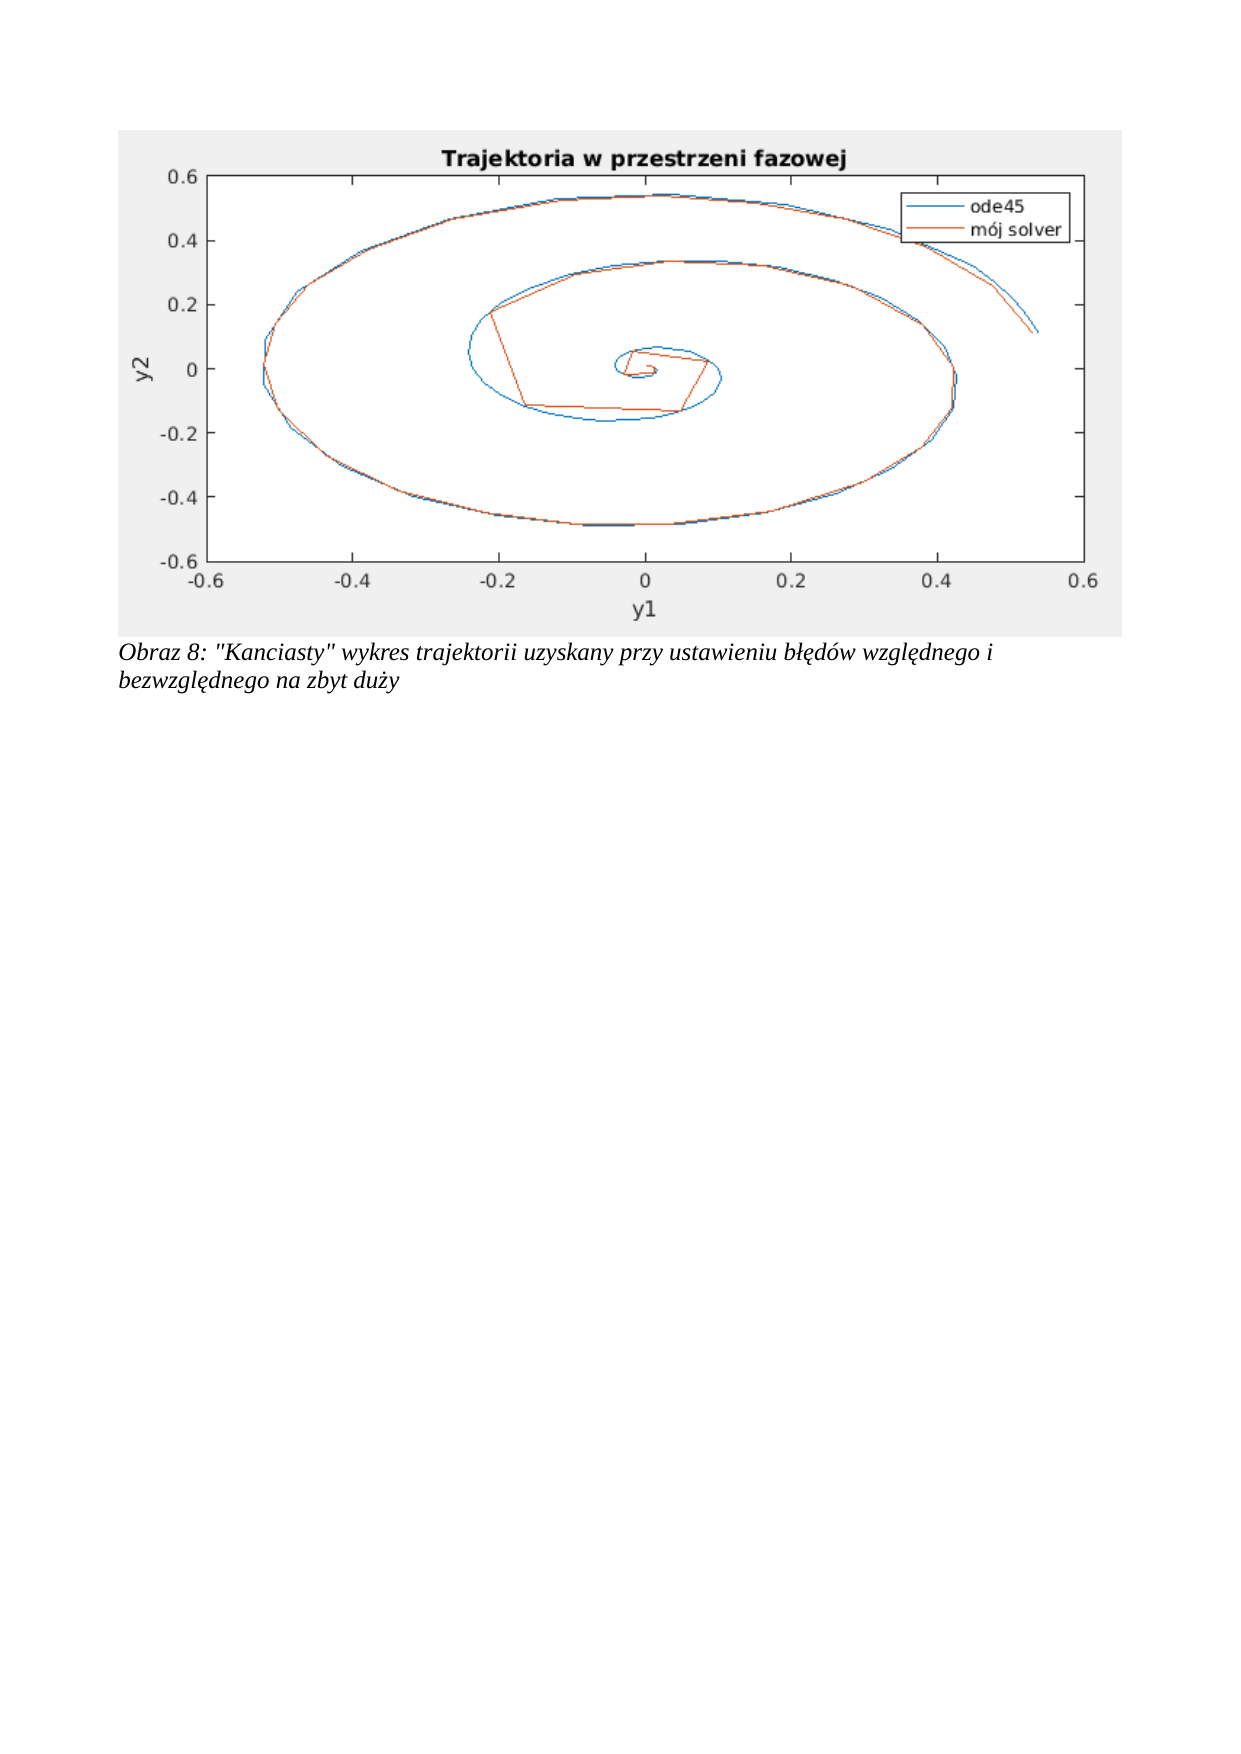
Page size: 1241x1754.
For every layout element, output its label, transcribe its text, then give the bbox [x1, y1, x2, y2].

picture [118, 130, 1123, 637]
text Obraz 8: "Kanciasty" wykres trajektorii uzyskany przy ustawieniu błędów względnego i bezwzględnego na zbyt duży [118, 637, 1122, 694]
